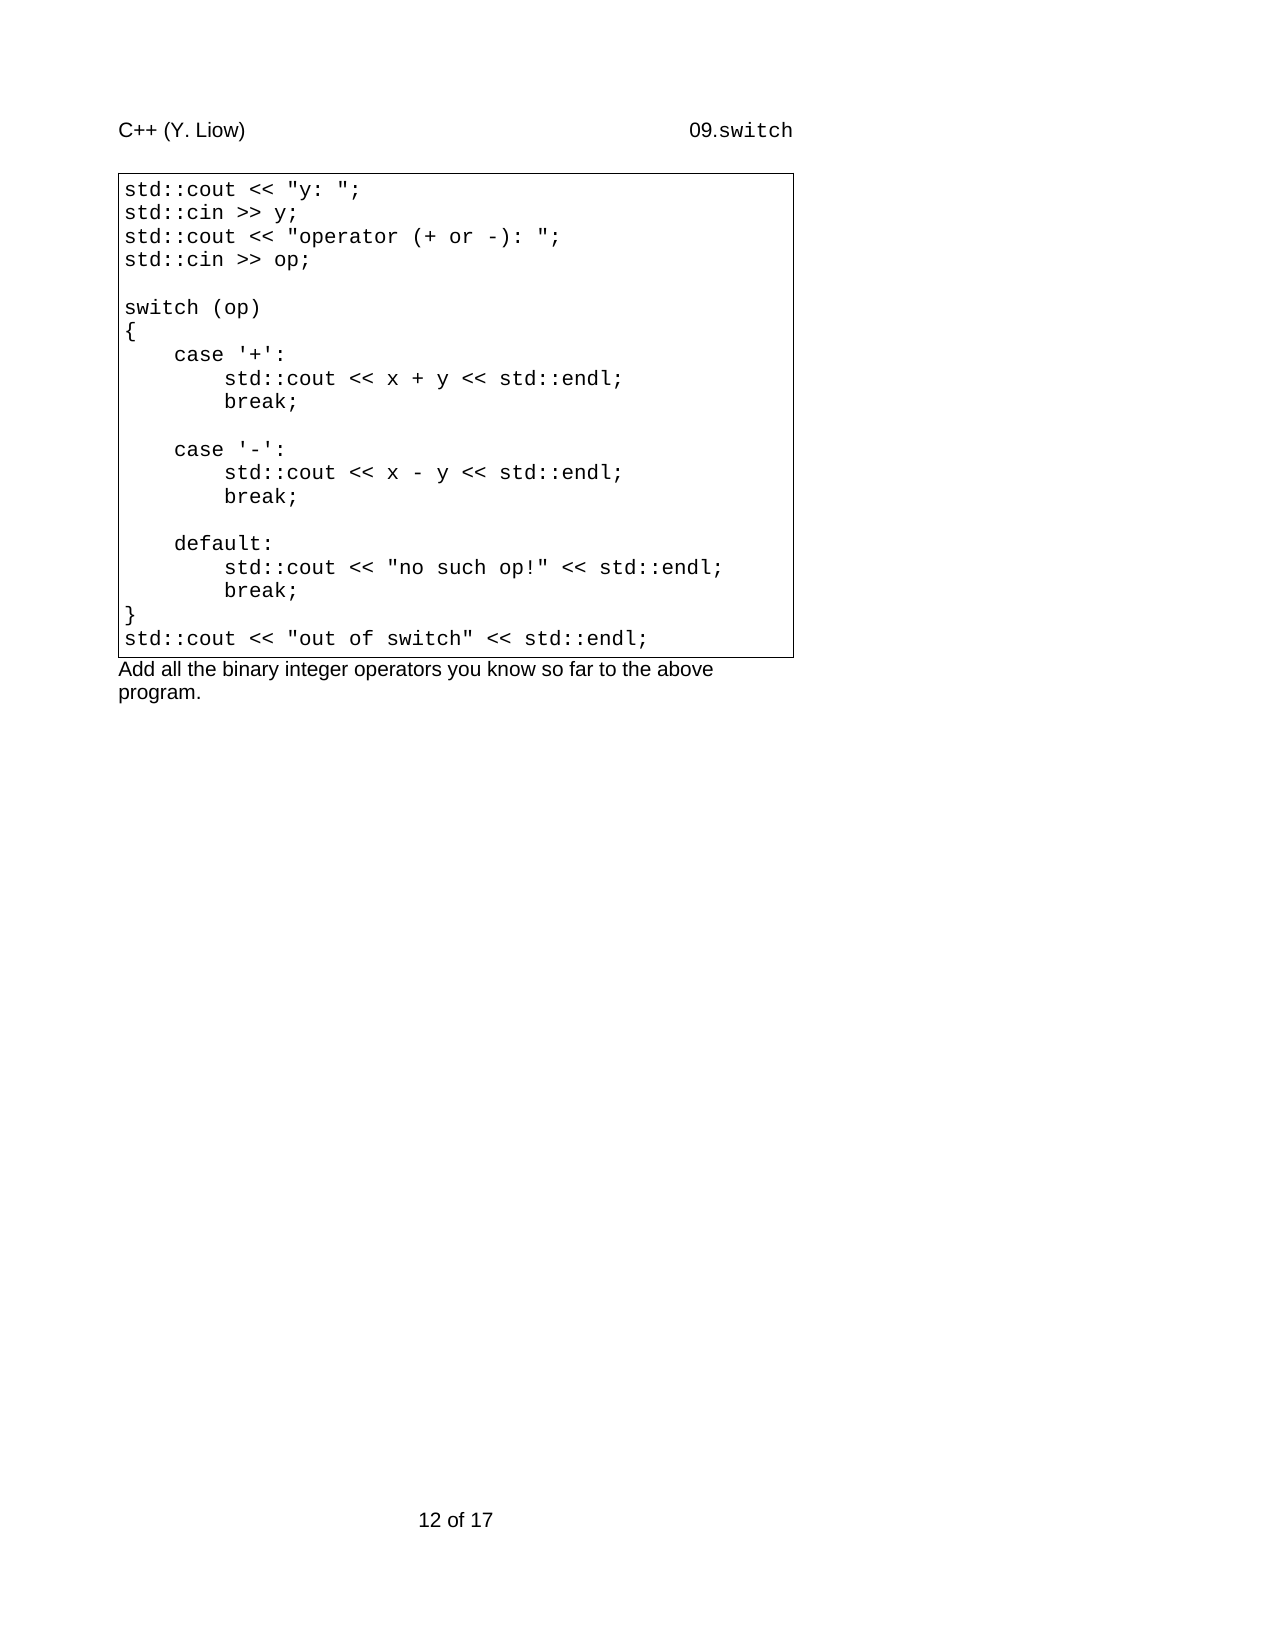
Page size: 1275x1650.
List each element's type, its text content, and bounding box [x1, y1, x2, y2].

text Add all the binary integer operators you know so far to the above program. [118, 658, 793, 704]
table_header std::cout << "y: "; std::cin >> y; std::cout << "operator (+ or -): "; std::cin >> op; switch (op) { case '+': std::cout << x + y << std::endl; break; case '-': std::cout << x - y << std::endl; break; default: std::cout << "no such op!" << std::endl; break; } std::cout << "out of switch" << std::endl; [119, 174, 793, 657]
